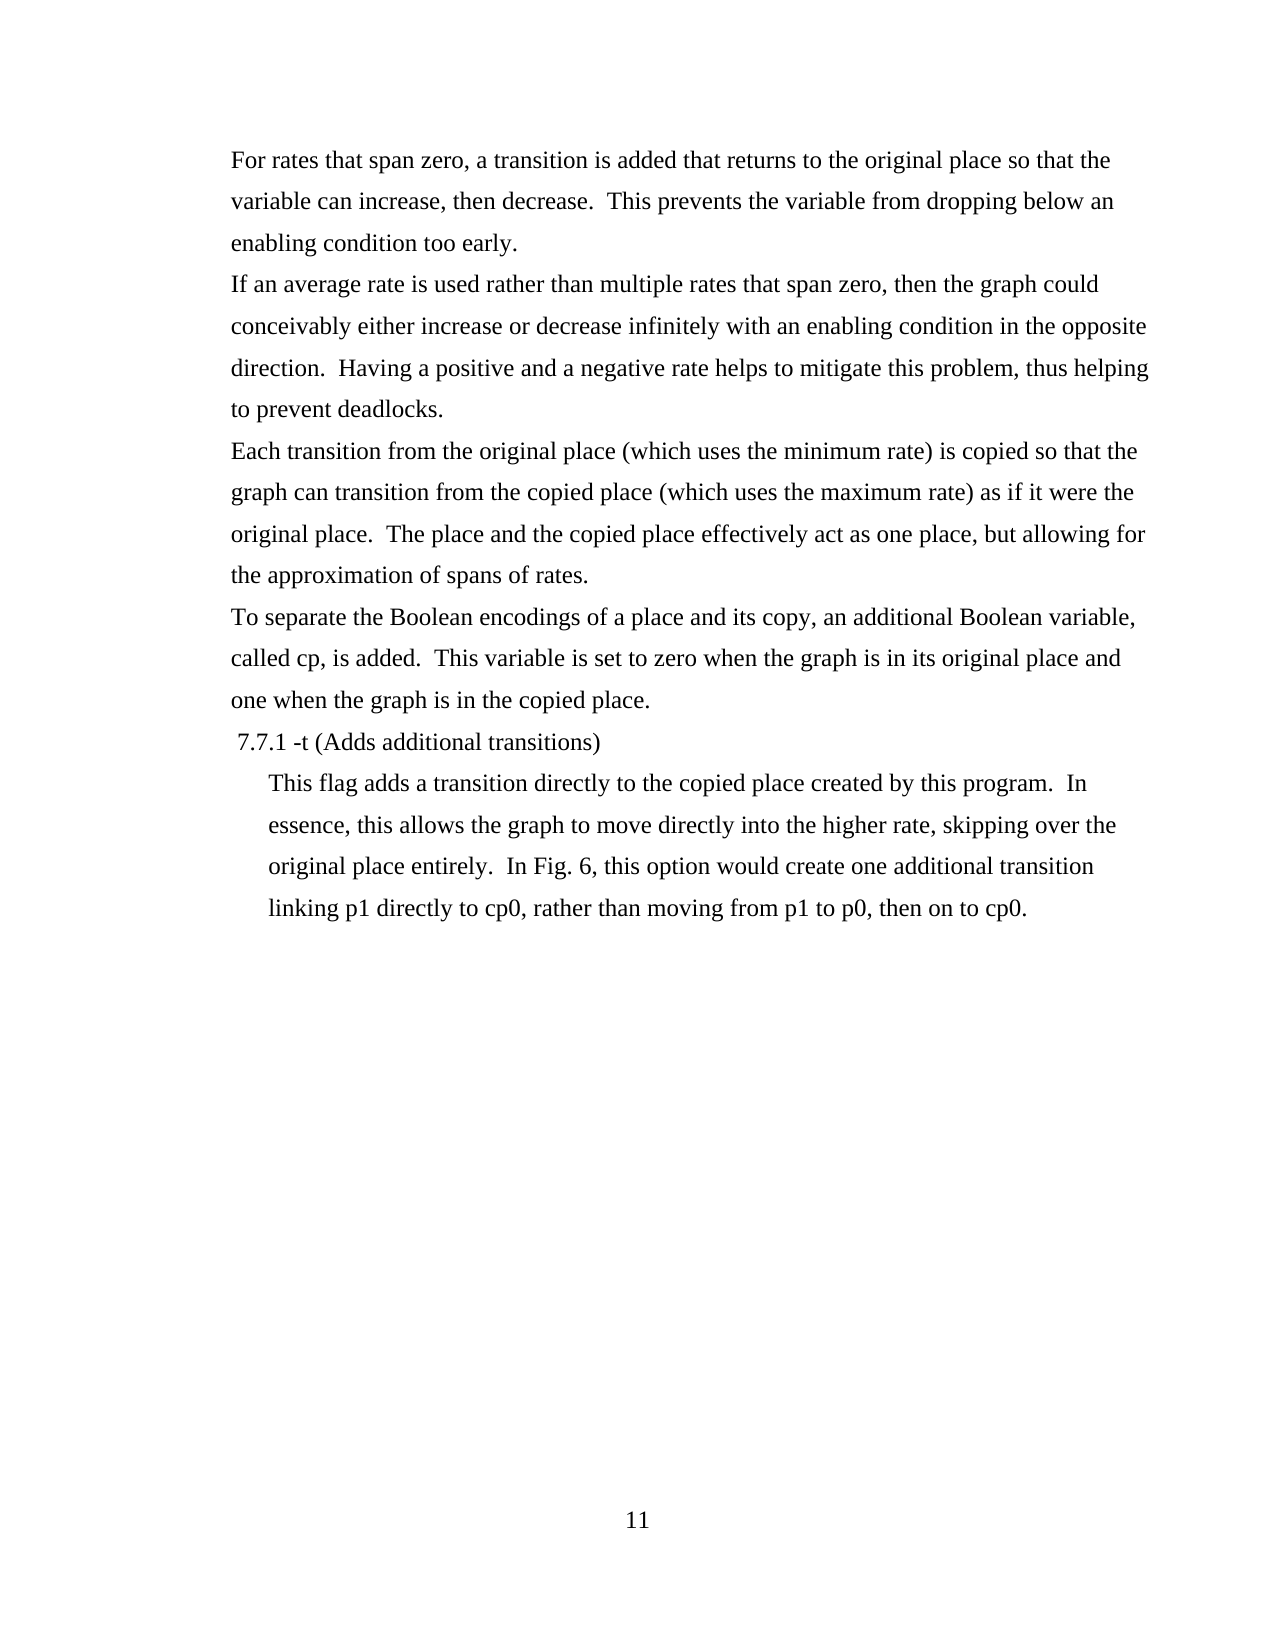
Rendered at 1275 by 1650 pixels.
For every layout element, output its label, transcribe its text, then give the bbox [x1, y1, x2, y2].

list original place. The place and the copied place effectively act as one place, but allowing for the approximation of spans of rates. [193, 520, 1157, 589]
list For rates that span zero, a transition is added that returns to the original place so that the variable can increase, then decrease. This prevents the variable from dropping below an enabling condition too early. [193, 146, 1157, 257]
list If an average rate is used rather than multiple rates that span zero, then the graph could conceivably either increase or decrease infinitely with an enabling condition in the opposite direction. Having a positive and a negative rate helps to mitigate this problem, thus helping to prevent deadlocks. [193, 271, 1157, 423]
list -t (Adds additional transitions) [231, 728, 1157, 755]
list To separate the Boolean encodings of a place and its copy, an additional Boolean variable, called cp, is added. This variable is set to zero when the graph is in its original place and one when the graph is in the copied place. [193, 603, 1157, 714]
list Each transition from the original place (which uses the minimum rate) is copied so that the graph can transition from the copied place (which uses the maximum rate) as if it were the [193, 437, 1157, 506]
list This flag adds a transition directly to the copied place created by this program. In essence, this allows the graph to move directly into the higher rate, skipping over the original place entirely. In Fig. 6, this option would create one additional transition linking p1 directly to cp0, rather than moving from p1 to p0, then on to cp0. [231, 769, 1157, 922]
